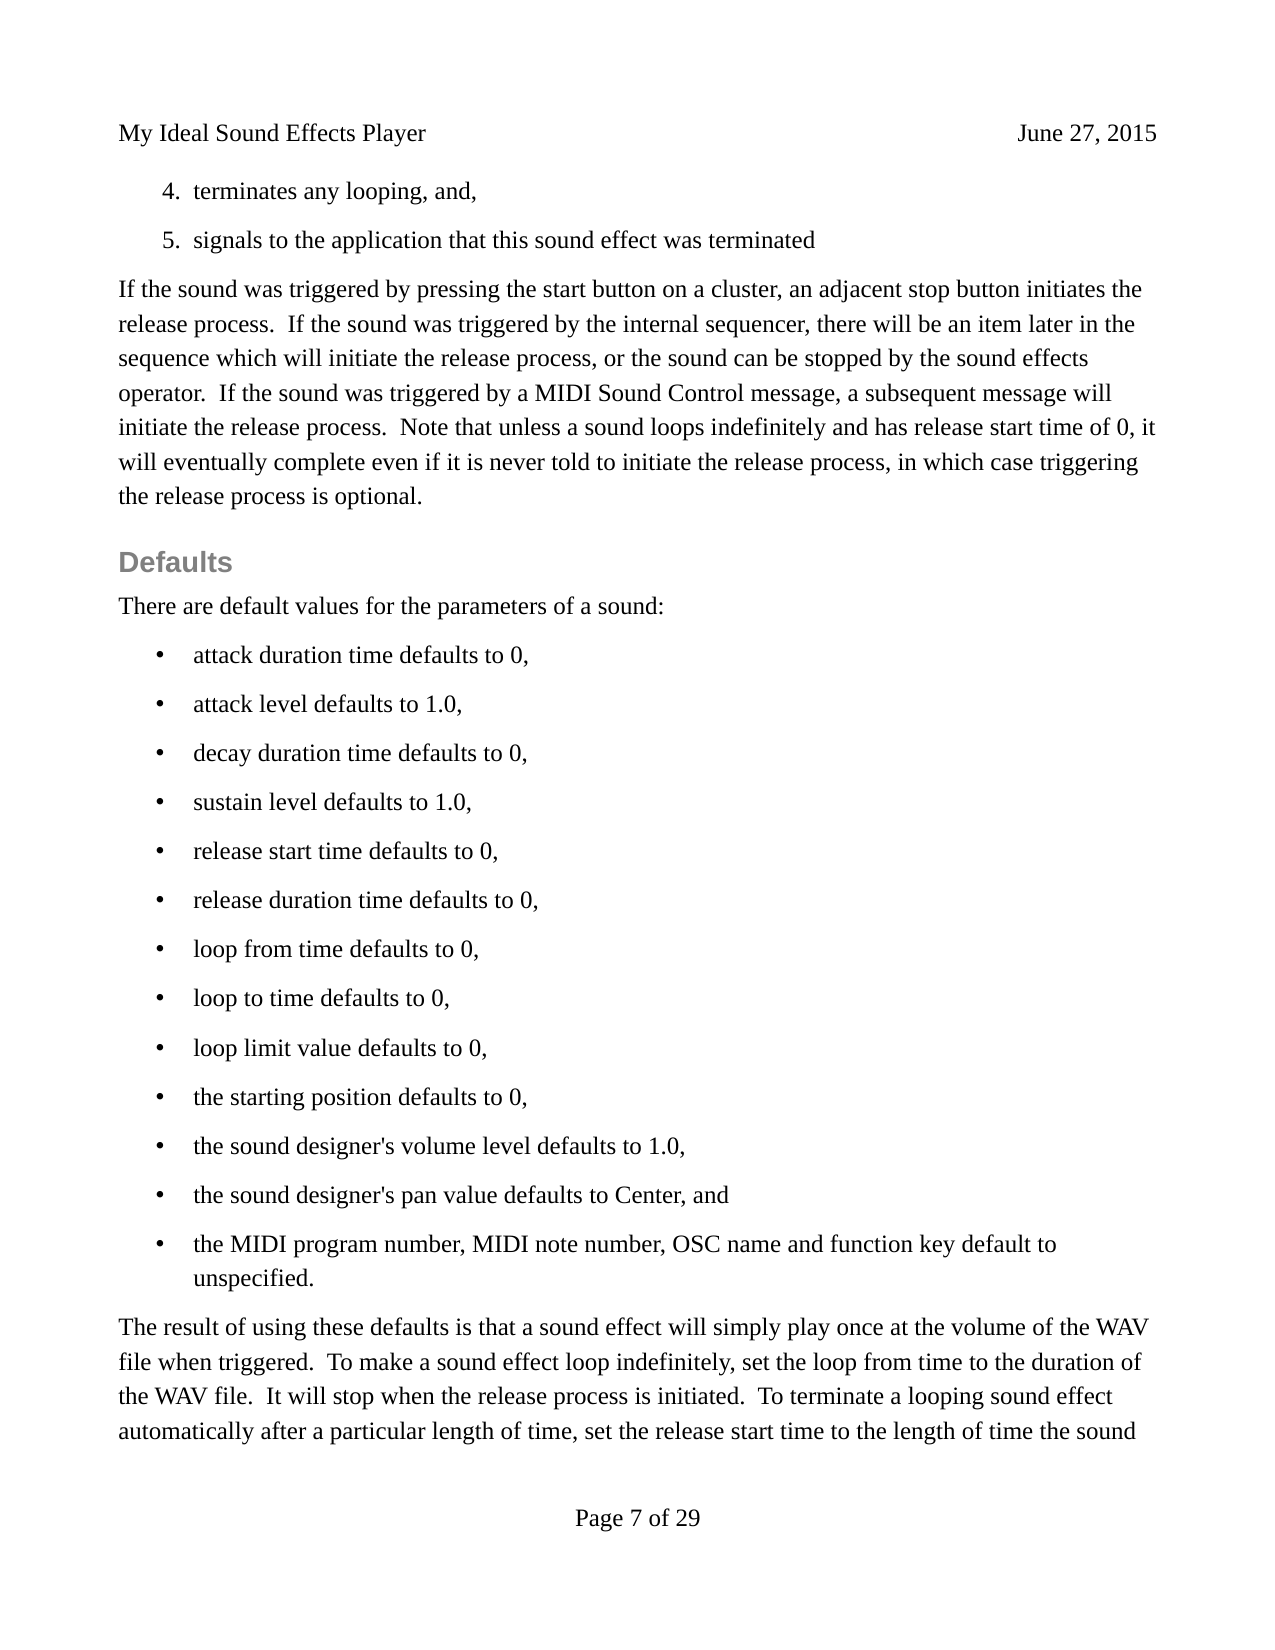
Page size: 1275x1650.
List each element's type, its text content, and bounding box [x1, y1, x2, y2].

list sustain level defaults to 1.0, [156, 787, 1157, 816]
list attack duration time defaults to 0, [156, 640, 1157, 669]
text The result of using these defaults is that a sound effect will simply play once at the volume of the WAV file when triggered. To make a sound effect loop indefinitely, set the loop from time to the duration of the WAV file. It will stop when the release process is initiated. To terminate a looping sound effect automatically after a particular length of time, set the release start time to the length of time the sound [118, 1312, 1157, 1444]
text There are default values for the parameters of a sound: [118, 591, 1157, 620]
list the sound designer's pan value defaults to Center, and [156, 1180, 1157, 1208]
list loop limit value defaults to 0, [156, 1033, 1157, 1061]
list the sound designer's volume level defaults to 1.0, [156, 1131, 1157, 1159]
list the starting position defaults to 0, [156, 1082, 1157, 1110]
list terminates any looping, and, [156, 176, 1157, 205]
list release duration time defaults to 0, [156, 885, 1157, 914]
subtitle Defaults [118, 545, 1157, 578]
list loop to time defaults to 0, [156, 983, 1157, 1012]
list the MIDI program number, MIDI note number, OSC name and function key default to unspecified. [156, 1229, 1157, 1292]
list decay duration time defaults to 0, [156, 738, 1157, 767]
list signals to the application that this sound effect was terminated [156, 225, 1157, 254]
text If the sound was triggered by pressing the start button on a cluster, an adjacent stop button initiates the release process. If the sound was triggered by the internal sequencer, there will be an item later in the sequence which will initiate the release process, or the sound can be stopped by the sound effects operator. If the sound was triggered by a MIDI Sound Control message, a subsequent message will initiate the release process. Note that unless a sound loops indefinitely and has release start time of 0, it will eventually complete even if it is never told to initiate the release process, in which case triggering the release process is optional. [118, 274, 1157, 510]
list attack level defaults to 1.0, [156, 689, 1157, 718]
list loop from time defaults to 0, [156, 934, 1157, 963]
list release start time defaults to 0, [156, 836, 1157, 865]
